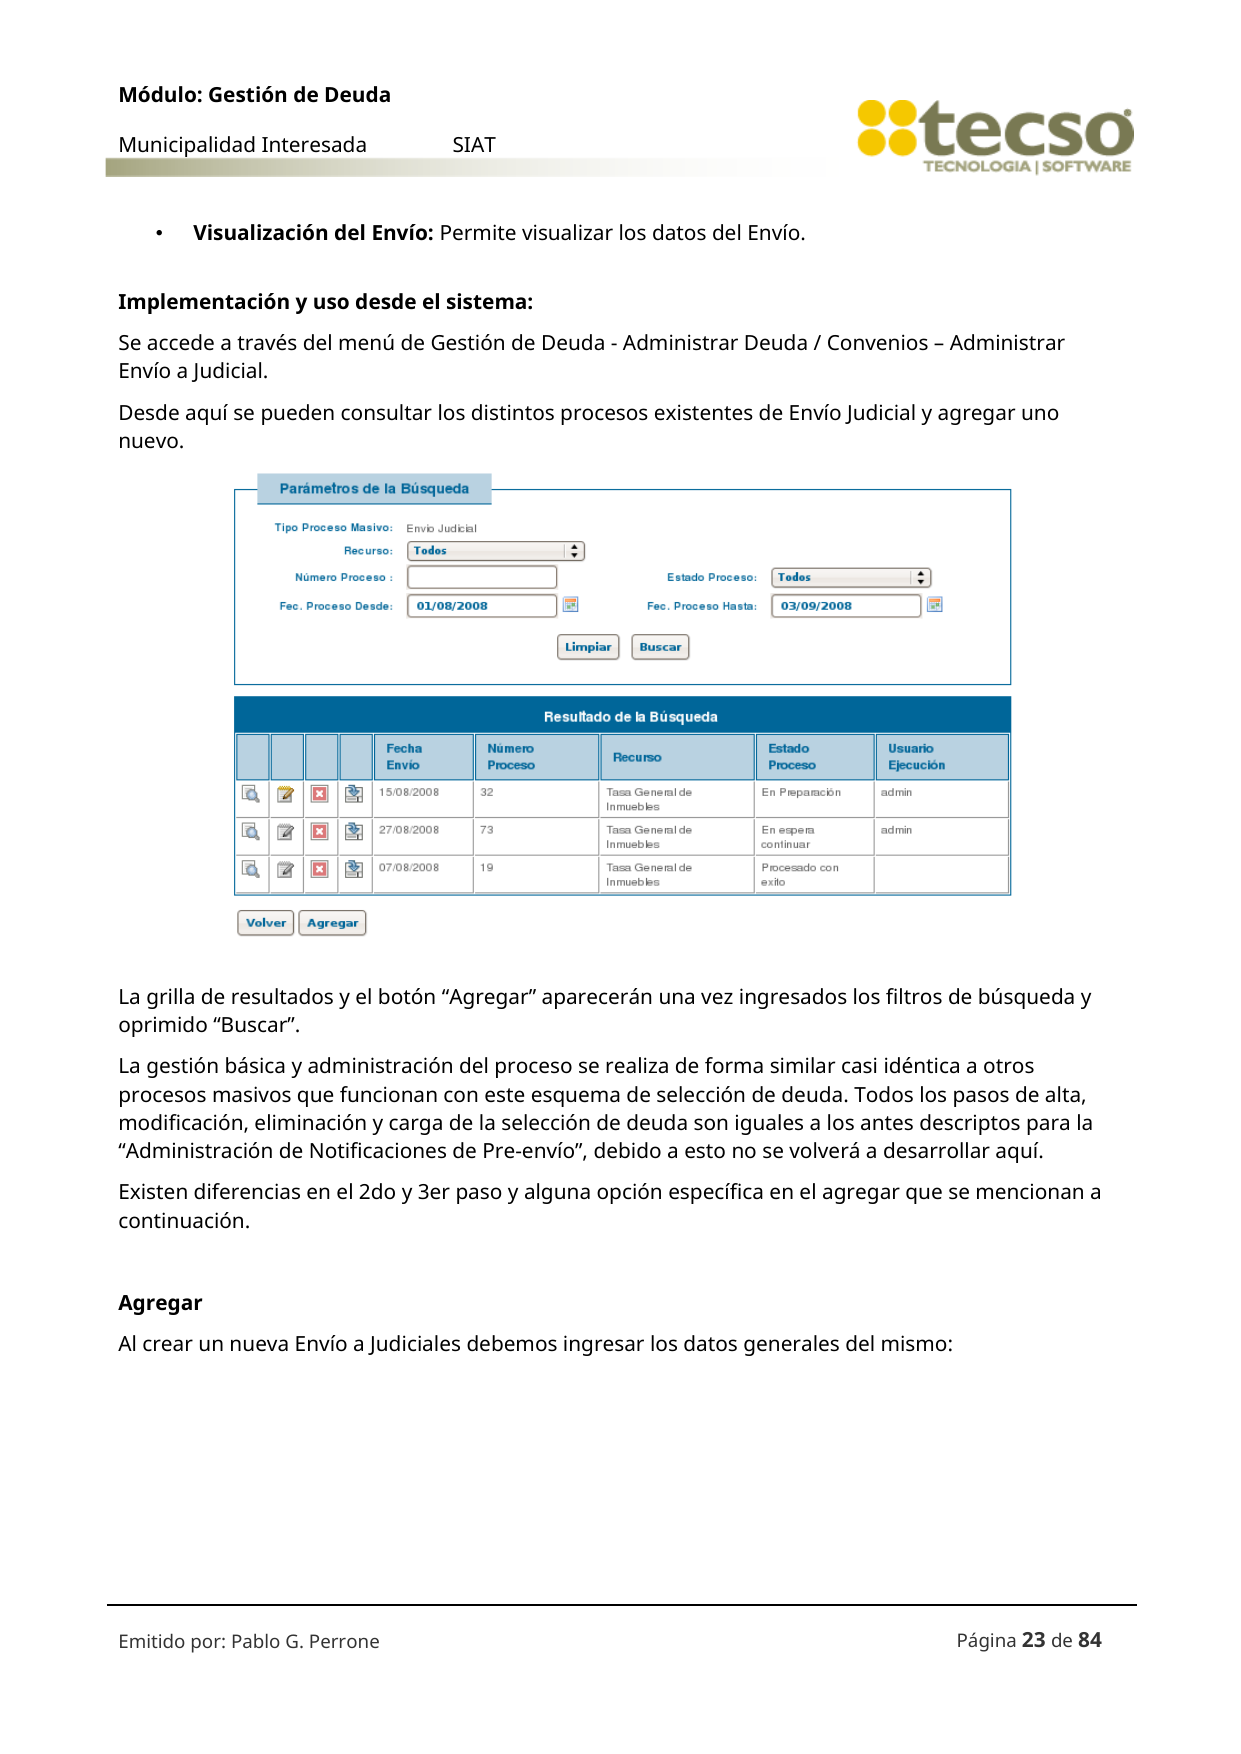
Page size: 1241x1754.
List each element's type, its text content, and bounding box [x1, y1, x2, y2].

text Implementación y uso desde el sistema: [118, 287, 1122, 316]
text Al crear un nueva Envío a Judiciales debemos ingresar los datos generales del mismo: [118, 1329, 1122, 1357]
text La grilla de resultados y el botón “Agregar” aparecerán una vez ingresados los filtros de búsqueda y oprimido “Buscar”. [118, 982, 1122, 1039]
text Se accede a través del menú de Gestión de Deuda - Administrar Deuda / Convenios – Administrar Envío a Judicial. [118, 328, 1122, 385]
text Desde aquí se pueden consultar los distintos procesos existentes de Envío Judicial y agregar uno nuevo. [118, 398, 1122, 454]
list Visualización del Envío: Permite visualizar los datos del Envío. [156, 218, 1122, 246]
text Agregar [118, 1288, 1122, 1316]
text La gestión básica y administración del proceso se realiza de forma similar casi idéntica a otros procesos masivos que funcionan con este esquema de selección de deuda. Todos los pasos de alta, modificación, eliminación y carga de la selección de deuda son iguales a los antes descriptos para la “Administración de Notificaciones de Pre-envío”, debido a esto no se volverá a desarrollar aquí. [118, 1051, 1122, 1165]
picture [105, 100, 1134, 177]
picture [223, 468, 1018, 940]
text Existen diferencias en el 2do y 3er paso y alguna opción específica en el agregar que se mencionan a continuación. [118, 1177, 1122, 1234]
